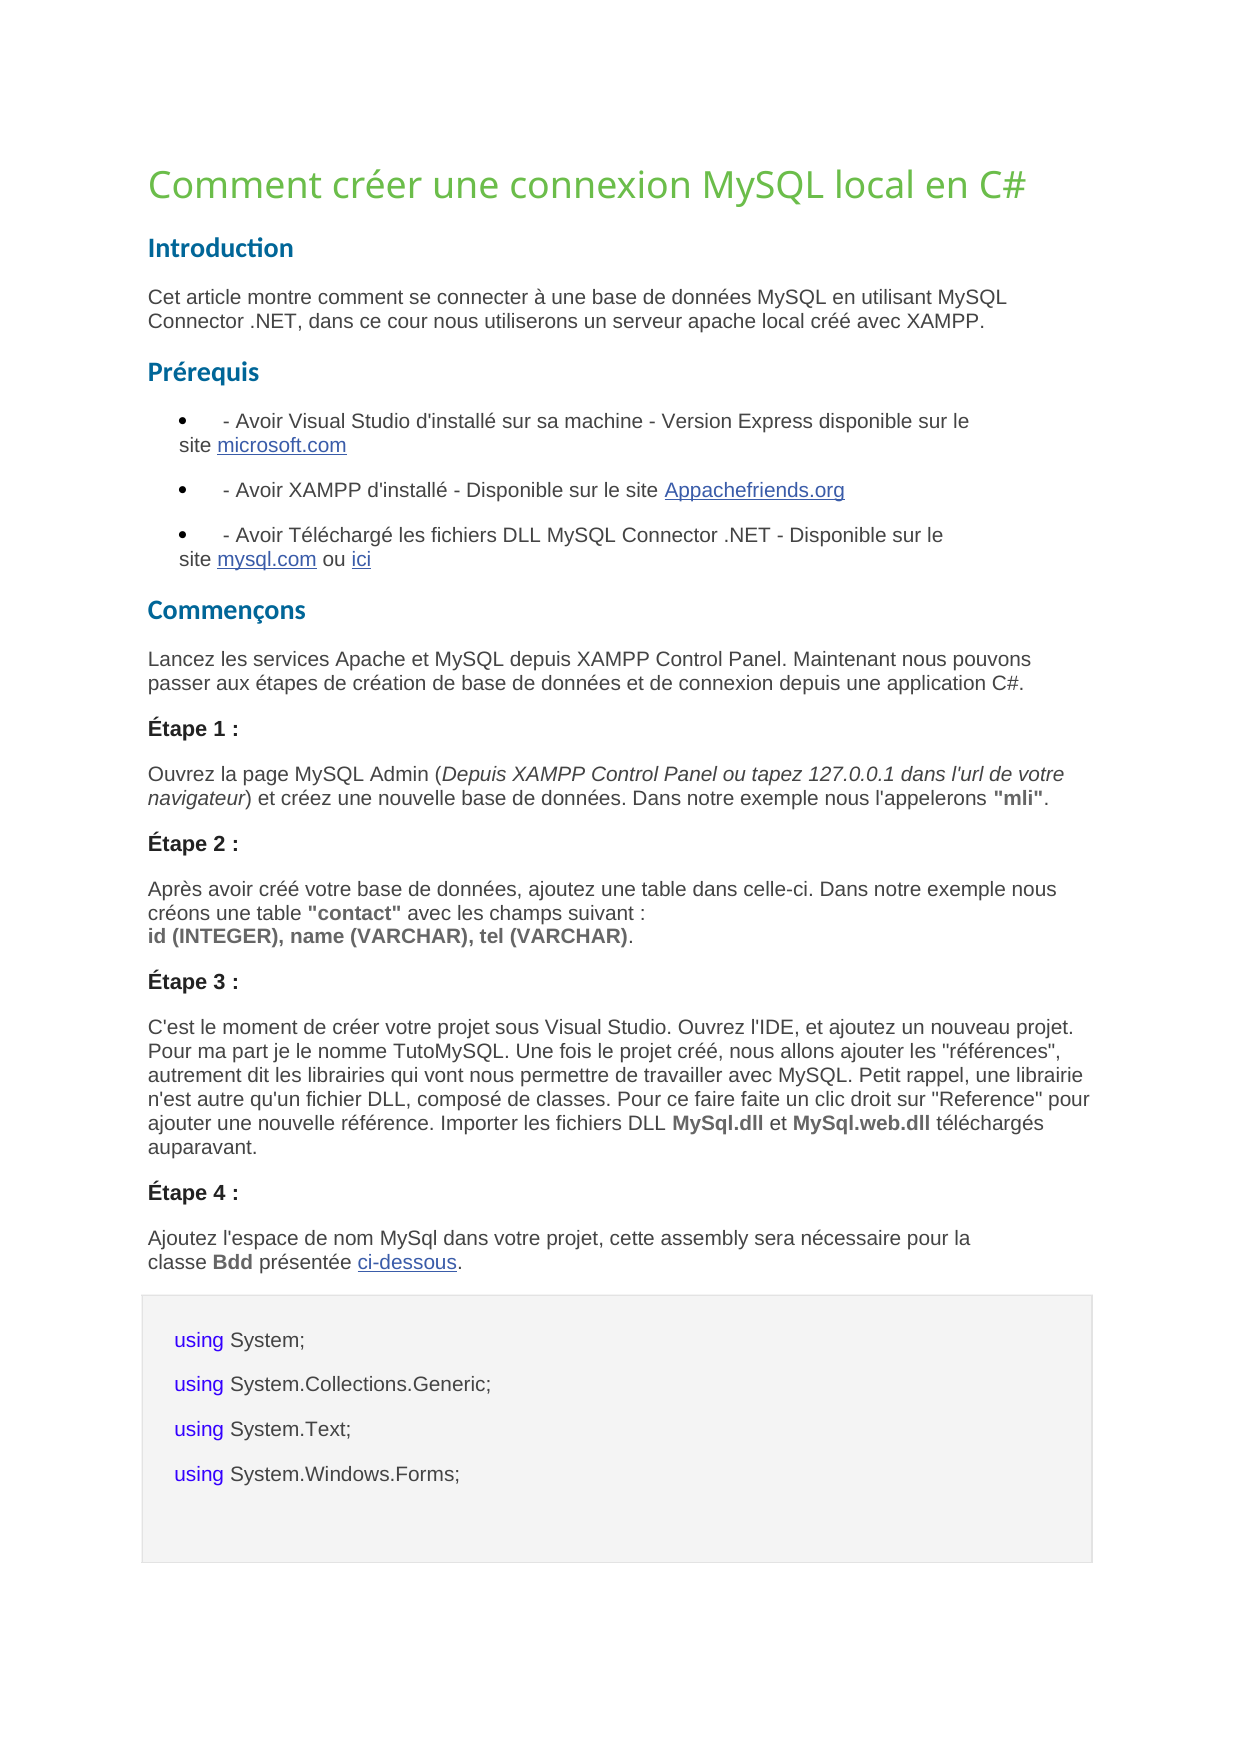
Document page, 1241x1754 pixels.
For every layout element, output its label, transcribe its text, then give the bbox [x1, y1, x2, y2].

subtitle Étape 2 : [148, 830, 1093, 856]
text Cet article montre comment se connecter à une base de données MySQL en utilisant MySQL Connector .NET, dans ce cour nous utiliserons un serveur apache local créé avec XAMPP. [148, 285, 1093, 333]
subtitle Étape 1 : [148, 716, 1093, 741]
list - Avoir Visual Studio d'installé sur sa machine - Version Express disponible sur le site microsoft.com [179, 409, 1093, 457]
subtitle Comment créer une connexion MySQL local en C# [148, 158, 1093, 209]
subtitle Prérequis [148, 354, 1093, 388]
text Ajoutez l'espace de nom MySql dans votre projet, cette assembly sera nécessaire pour la classe Bdd présentée ci-dessous. [148, 1226, 1093, 1274]
text C'est le moment de créer votre projet sous Visual Studio. Ouvrez l'IDE, et ajoutez un nouveau projet. Pour ma part je le nomme TutoMySQL. Une fois le projet créé, nous allons ajouter les "références", autrement dit les librairies qui vont nous permettre de travailler avec MySQL. Petit rappel, une librairie n'est autre qu'un fichier DLL, composé de classes. Pour ce faire faite un clic droit sur "Reference" pour ajouter une nouvelle référence. Importer les fichiers DLL MySql.dll et MySql.web.dll téléchargés auparavant. [148, 1015, 1093, 1159]
subtitle Introduction [148, 230, 1093, 264]
text using System.Collections.Generic; [143, 1339, 1091, 1384]
subtitle Étape 4 : [148, 1180, 1093, 1205]
subtitle Étape 3 : [148, 969, 1093, 994]
text Après avoir créé votre base de données, ajoutez une table dans celle-ci. Dans notre exemple nous créons une table "contact" avec les champs suivant : id (INTEGER), name (VARCHAR), tel (VARCHAR). [148, 876, 1093, 948]
text using System.Text; [143, 1384, 1091, 1429]
text using System.Windows.Forms; [143, 1429, 1091, 1474]
list - Avoir XAMPP d'installé - Disponible sur le site Appachefriends.org [179, 478, 1093, 502]
text Lancez les services Apache et MySQL depuis XAMPP Control Panel. Maintenant nous pouvons passer aux étapes de création de base de données et de connexion depuis une application C#. [148, 647, 1093, 695]
text Ouvrez la page MySQL Admin (Depuis XAMPP Control Panel ou tapez 127.0.0.1 dans l'url de votre navigateur) et créez une nouvelle base de données. Dans notre exemple nous l'appelerons "mli". [148, 762, 1093, 809]
subtitle Commençons [148, 592, 1093, 626]
list - Avoir Téléchargé les fichiers DLL MySQL Connector .NET - Disponible sur le site mysql.com ou ici [179, 523, 1093, 571]
text using System; [143, 1296, 1091, 1339]
